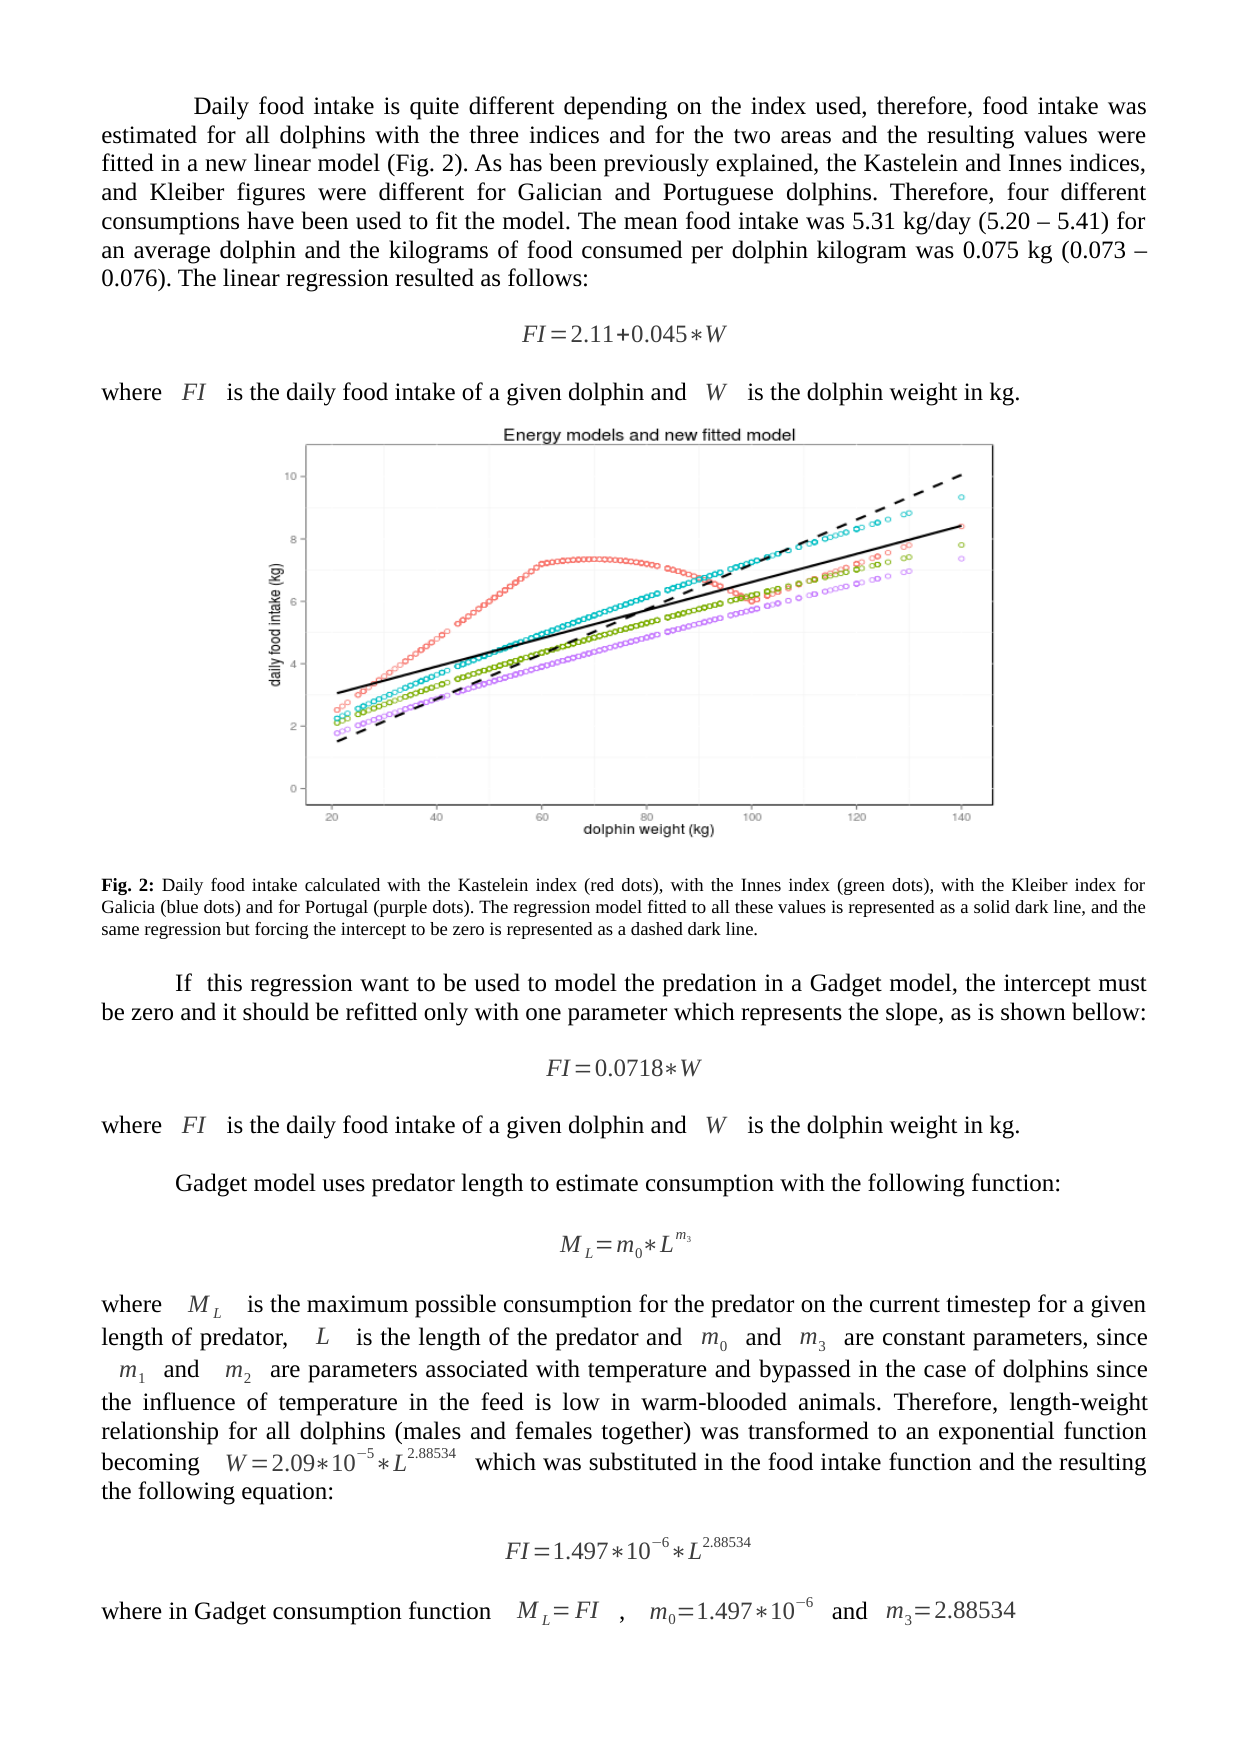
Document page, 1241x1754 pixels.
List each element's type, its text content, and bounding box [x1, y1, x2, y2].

text If this regression want to be used to model the predation in a Gadget model, the intercept must be zero and it should be refitted only with one parameter which represents the slope, as is shown bellow: [101, 968, 1148, 1025]
text Fig. 2: Daily food intake calculated with the Kastelein index (red dots), with the Innes index (green dots), with the Kleiber index for Galicia (blue dots) and for Portugal (purple dots). The regression model fitted to all these values is represented as a solid dark line, and the same regression but forcing the intercept to be zero is represented as a dashed dark line. [101, 874, 1148, 939]
text whereis the daily food intake of a given dolphin andis the dolphin weight in kg. [101, 1111, 1148, 1139]
text whereis the daily food intake of a given dolphin andis the dolphin weight in kg. [101, 377, 1148, 406]
text Gadget model uses predator length to estimate consumption with the following function: [101, 1168, 1148, 1197]
text where is the maximum possible consumption for the predator on the current timestep for a given length of predator, is the length of the predator andandare constant parameters, since and are parameters associated with temperature and bypassed in the case of dolphins since the influence of temperature in the feed is low in warm-blooded animals. Therefore, length-weight relationship for all dolphins (males and females together) was transformed to an exponential function becoming which was substituted in the food intake function and the resulting the following equation: [101, 1289, 1148, 1504]
text Daily food intake is quite different depending on the index used, therefore, food intake was estimated for all dolphins with the three indices and for the two areas and the resulting values were fitted in a new linear model (Fig. 2). As has been previously explained, the Kastelein and Innes indices, and Kleiber figures were different for Galician and Portuguese dolphins. Therefore, four different consumptions have been used to fit the model. The mean food intake was 5.31 kg/day (5.20 – 5.41) for an average dolphin and the kilograms of food consumed per dolphin kilogram was 0.075 kg (0.073 – 0.076). The linear regression resulted as follows: [101, 91, 1148, 292]
picture [256, 410, 1011, 846]
text where in Gadget consumption function , and [101, 1593, 1148, 1628]
